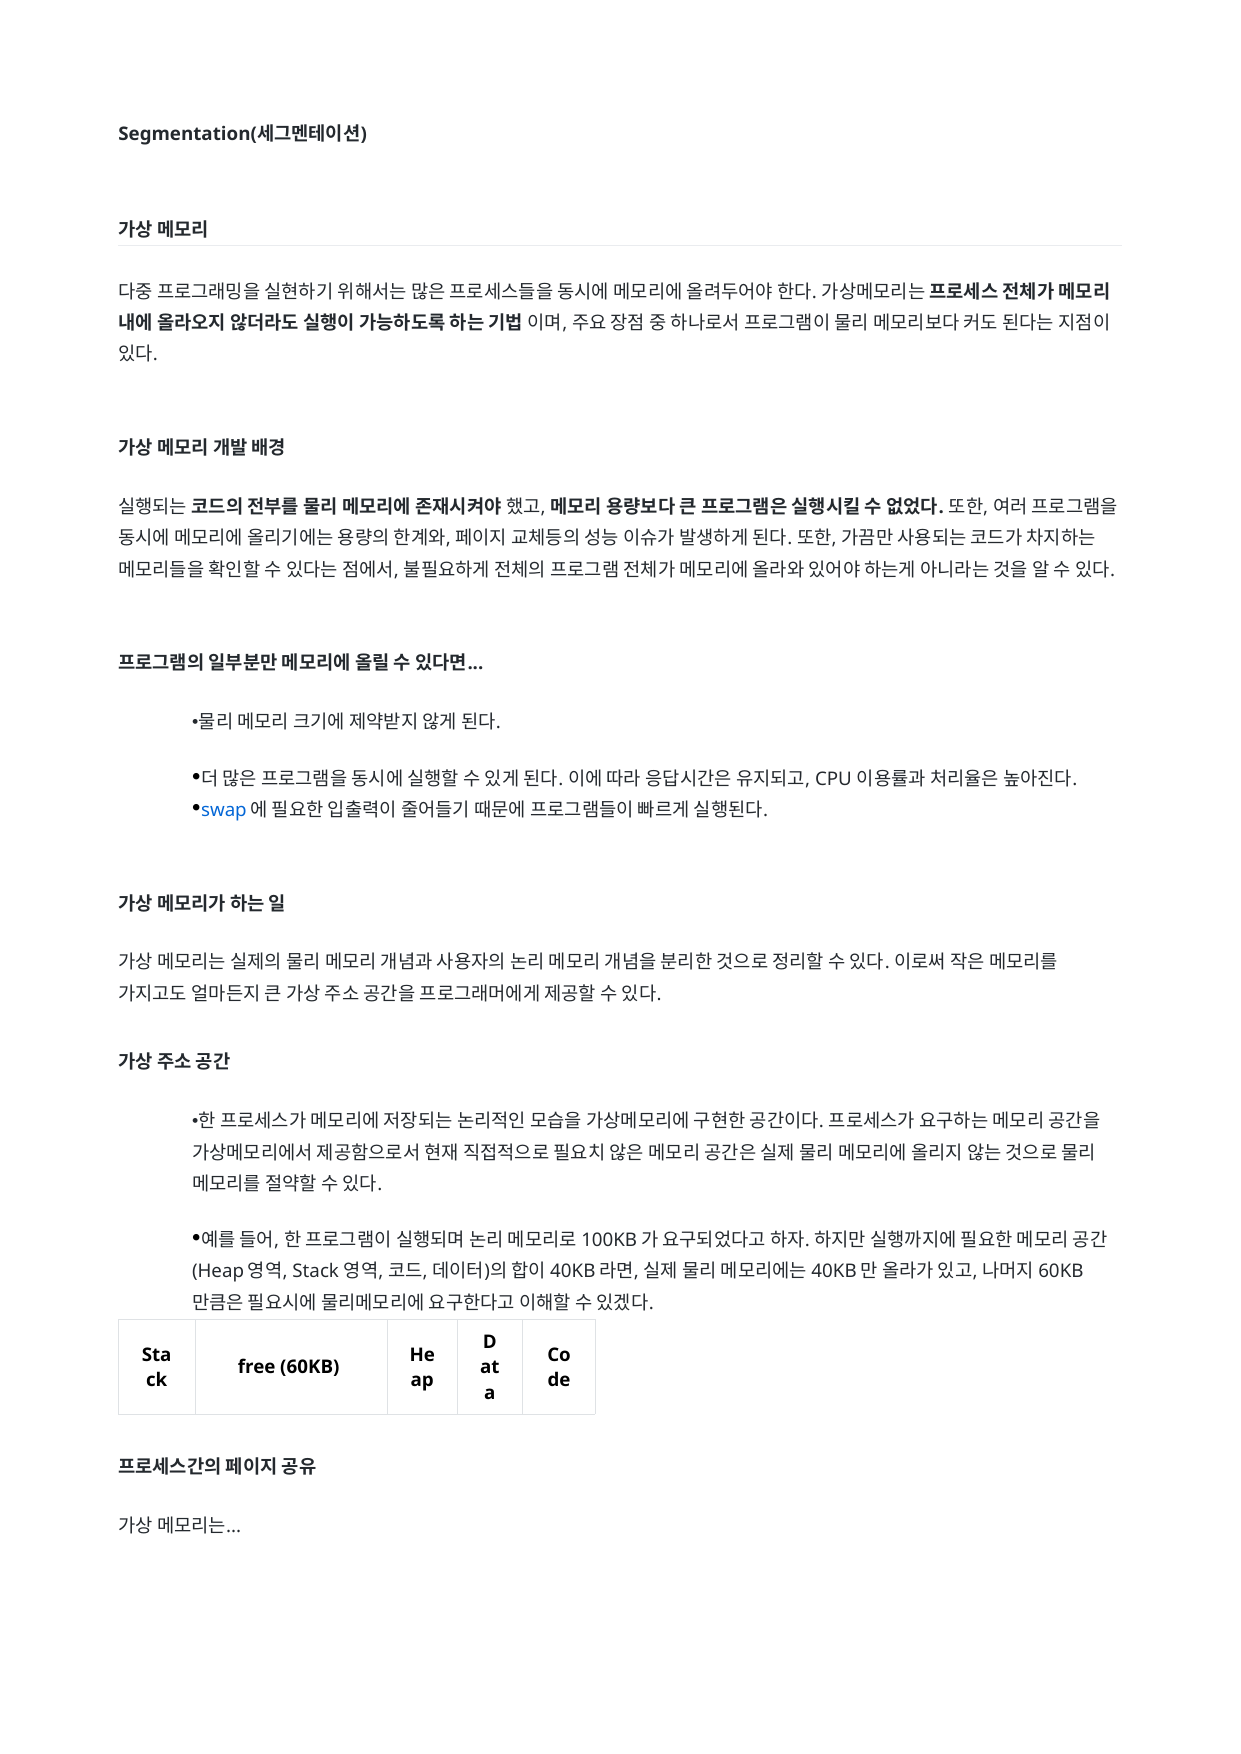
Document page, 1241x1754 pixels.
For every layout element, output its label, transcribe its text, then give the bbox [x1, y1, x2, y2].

table_header free (60KB) [196, 1320, 387, 1414]
list 한 프로세스가 메모리에 저장되는 논리적인 모습을 가상메모리에 구현한 공간이다. 프로세스가 요구하는 메모리 공간을 가상메모리에서 제공함으로서 현재 직접적으로 필요치 않은 메모리 공간은 실제 물리 메모리에 올리지 않는 것으로 물리 메모리를 절약할 수 있다. [118, 1106, 1122, 1196]
table_header Heap [388, 1320, 457, 1414]
subtitle Segmentation(세그멘테이션) [118, 118, 1122, 145]
text 다중 프로그래밍을 실현하기 위해서는 많은 프로세스들을 동시에 메모리에 올려두어야 한다. 가상메모리는 프로세스 전체가 메모리 내에 올라오지 않더라도 실행이 가능하도록 하는 기법 이며, 주요 장점 중 하나로서 프로그램이 물리 메모리보다 커도 된다는 지점이 있다. [118, 277, 1122, 366]
table_header Code [523, 1320, 595, 1414]
text 가상 메모리는 실제의 물리 메모리 개념과 사용자의 논리 메모리 개념을 분리한 것으로 정리할 수 있다. 이로써 작은 메모리를 가지고도 얼마든지 큰 가상 주소 공간을 프로그래머에게 제공할 수 있다. [118, 947, 1122, 1006]
subtitle 프로그램의 일부분만 메모리에 올릴 수 있다면... [118, 648, 1122, 675]
list swap에 필요한 입출력이 줄어들기 때문에 프로그램들이 빠르게 실행된다. [118, 794, 1122, 822]
subtitle 가상 메모리 개발 배경 [118, 433, 1122, 460]
list 물리 메모리 크기에 제약받지 않게 된다. [118, 707, 1122, 734]
subtitle 가상 메모리가 하는 일 [118, 888, 1122, 915]
list 더 많은 프로그램을 동시에 실행할 수 있게 된다. 이에 따라 응답시간은 유지되고, CPU 이용률과 처리율은 높아진다. [118, 763, 1122, 790]
text 가상 메모리는... [118, 1511, 1122, 1538]
subtitle 가상 주소 공간 [118, 1047, 1122, 1074]
list 예를 들어, 한 프로그램이 실행되며 논리 메모리로 100KB가 요구되었다고 하자. 하지만 실행까지에 필요한 메모리 공간(Heap영역, Stack 영역, 코드, 데이터)의 합이 40KB라면, 실제 물리 메모리에는 40KB만 올라가 있고, 나머지 60KB 만큼은 필요시에 물리메모리에 요구한다고 이해할 수 있겠다. [118, 1225, 1122, 1314]
table_header Data [458, 1320, 522, 1414]
table_header Stack [119, 1320, 195, 1414]
subtitle 프로세스간의 페이지 공유 [118, 1452, 1122, 1479]
text 실행되는 코드의 전부를 물리 메모리에 존재시켜야 했고, 메모리 용량보다 큰 프로그램은 실행시킬 수 없었다. 또한, 여러 프로그램을 동시에 메모리에 올리기에는 용량의 한계와, 페이지 교체등의 성능 이슈가 발생하게 된다. 또한, 가끔만 사용되는 코드가 차지하는 메모리들을 확인할 수 있다는 점에서, 불필요하게 전체의 프로그램 전체가 메모리에 올라와 있어야 하는게 아니라는 것을 알 수 있다. [118, 492, 1122, 581]
subtitle 가상 메모리 [118, 214, 1122, 245]
